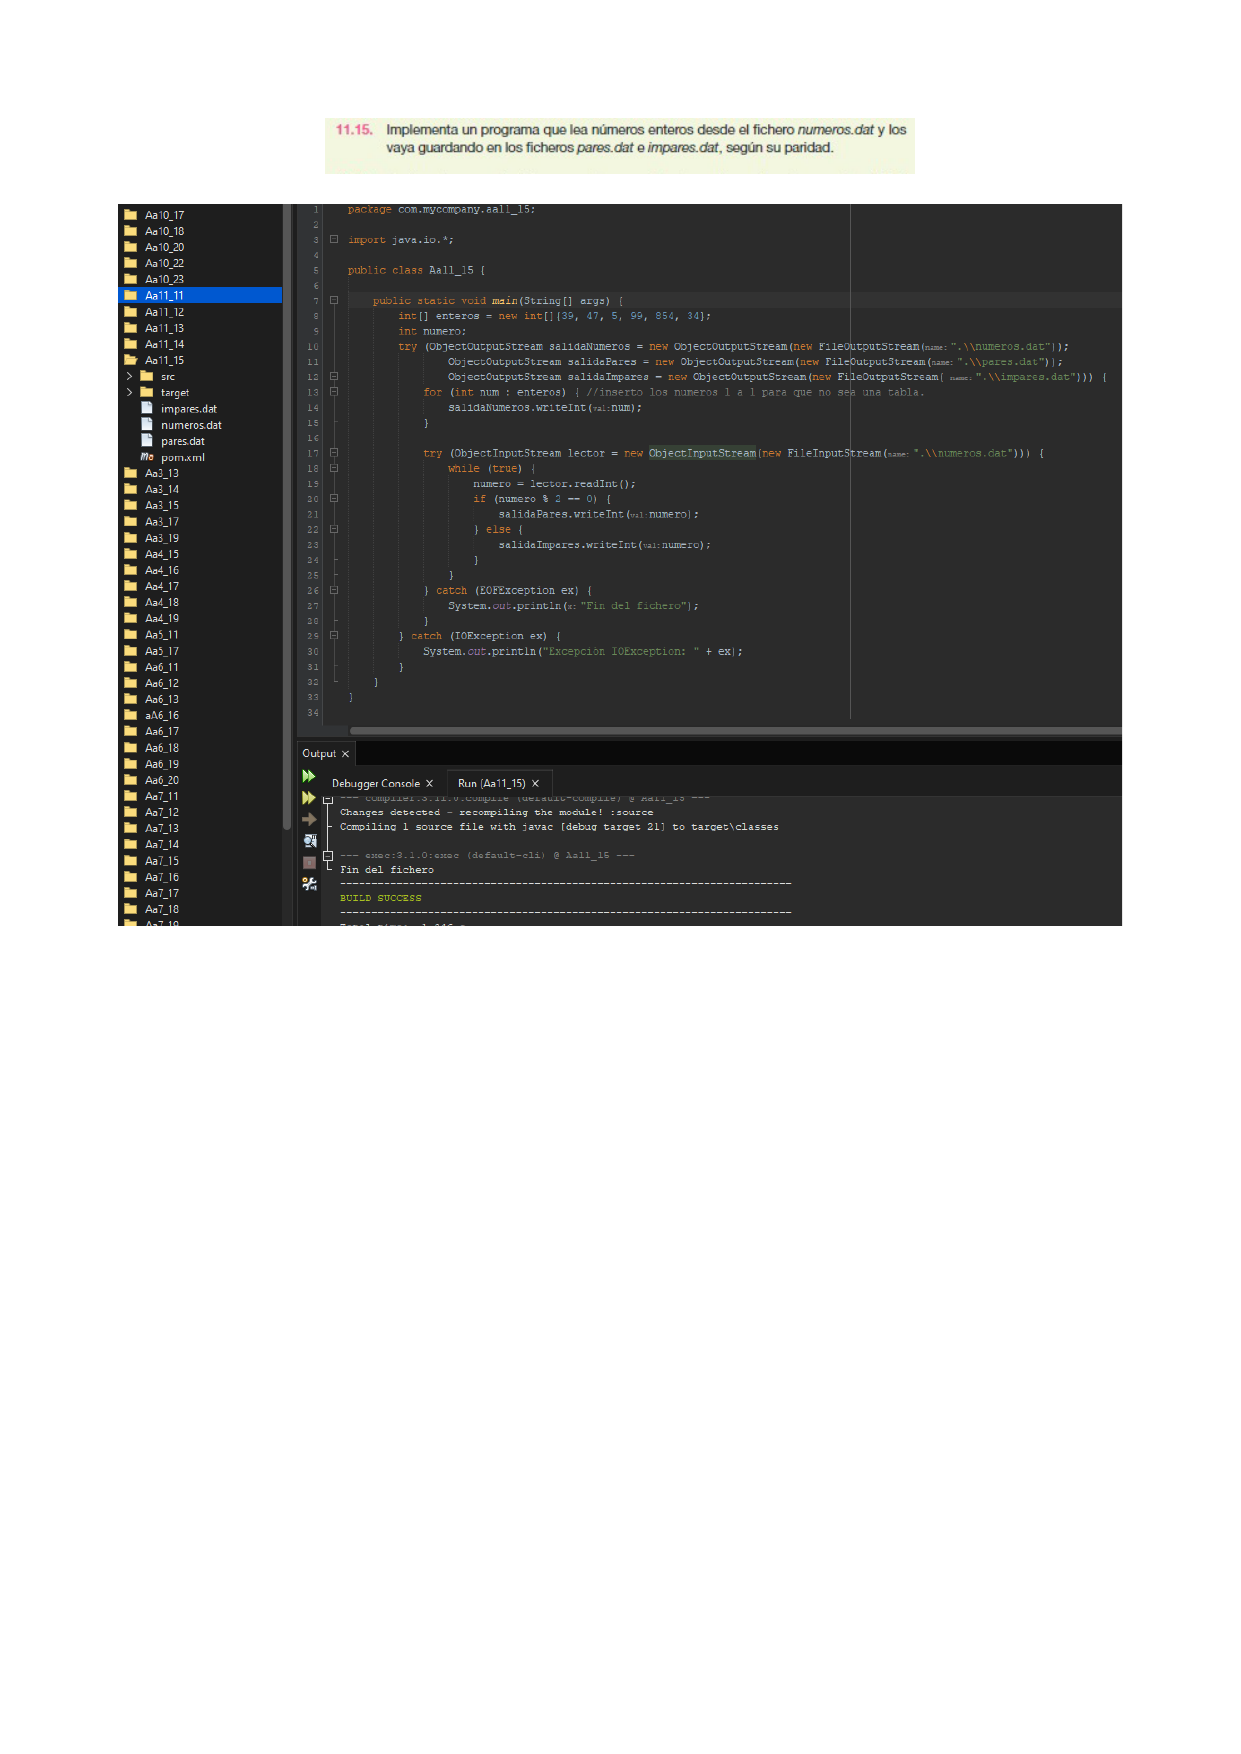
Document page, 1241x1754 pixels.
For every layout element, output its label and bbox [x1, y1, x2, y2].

picture [118, 204, 1123, 926]
picture [325, 118, 915, 174]
